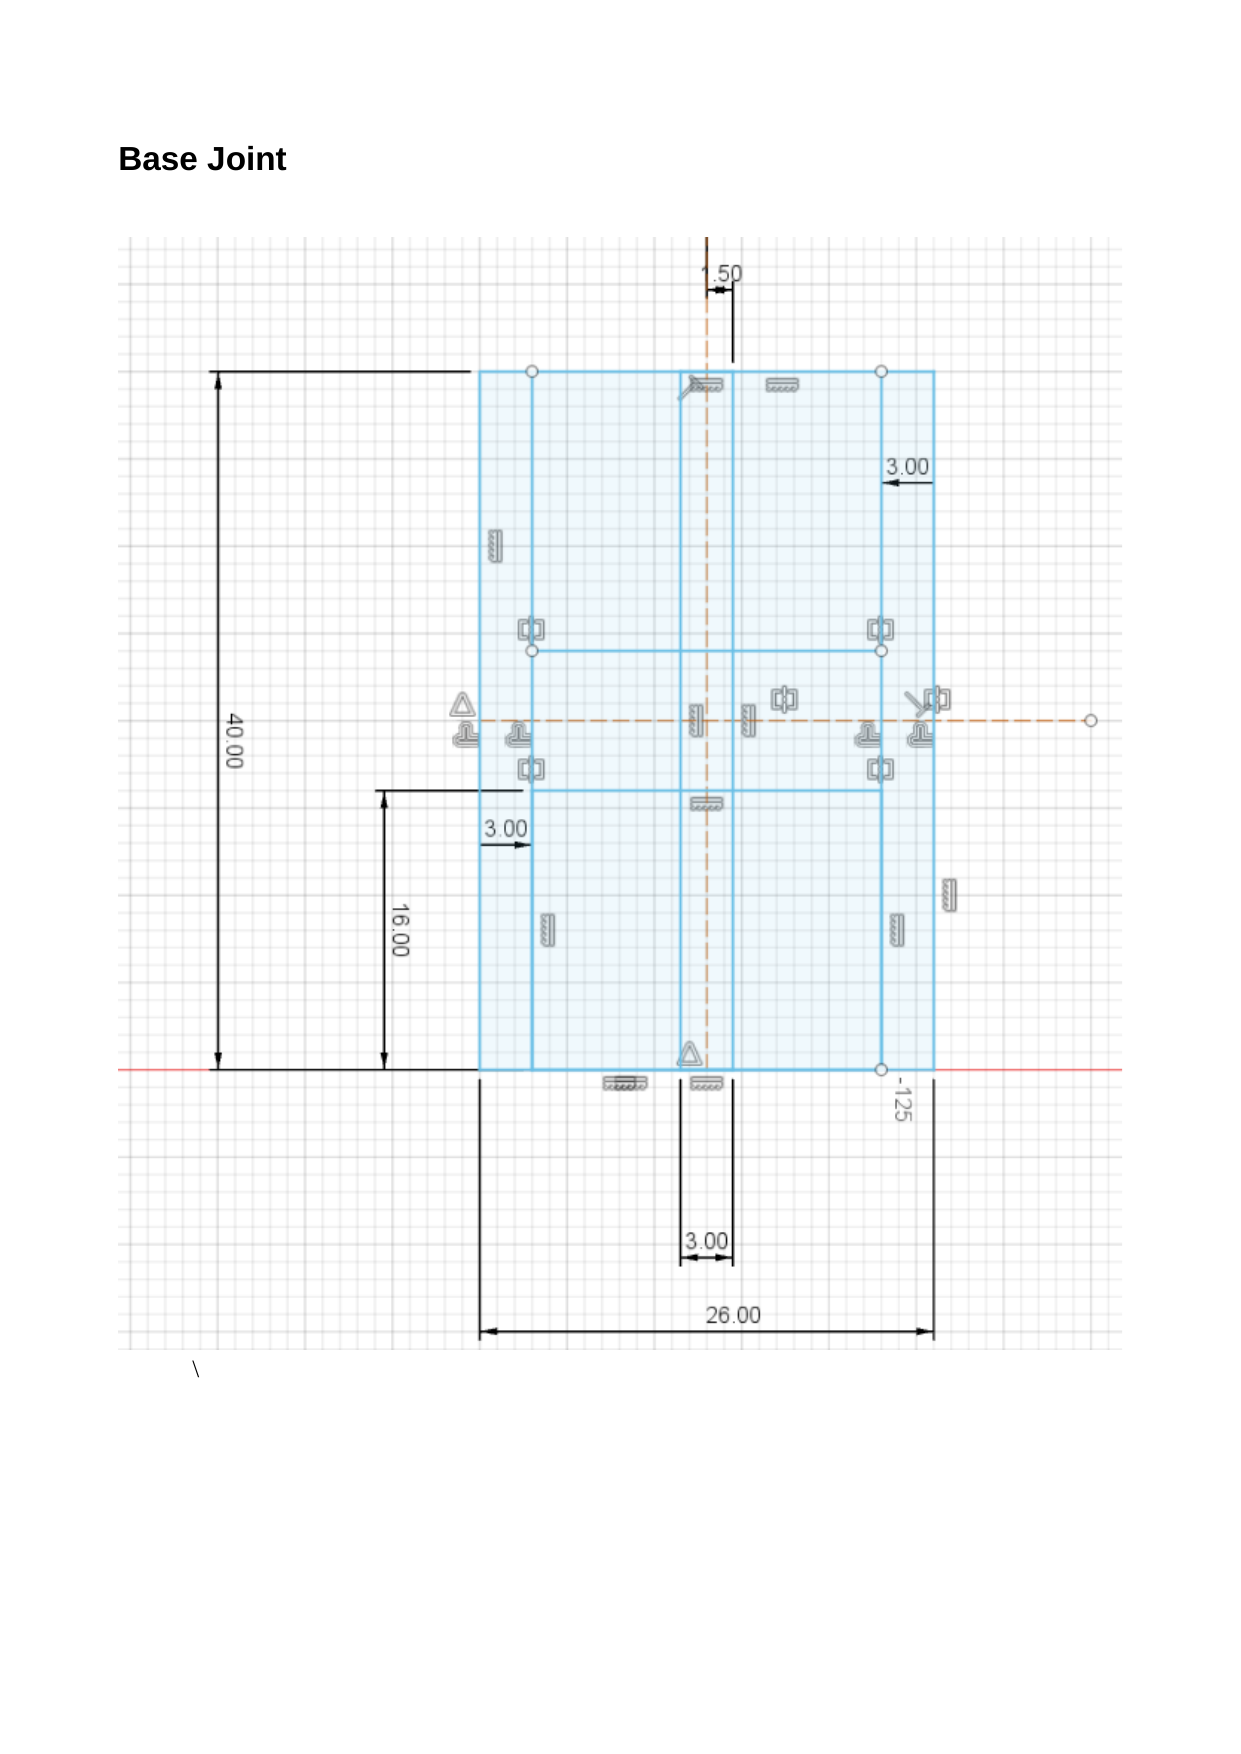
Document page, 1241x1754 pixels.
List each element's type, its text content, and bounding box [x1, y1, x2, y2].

subtitle Base Joint [118, 139, 1122, 177]
picture [118, 237, 1123, 1350]
text \ [118, 1350, 1122, 1383]
